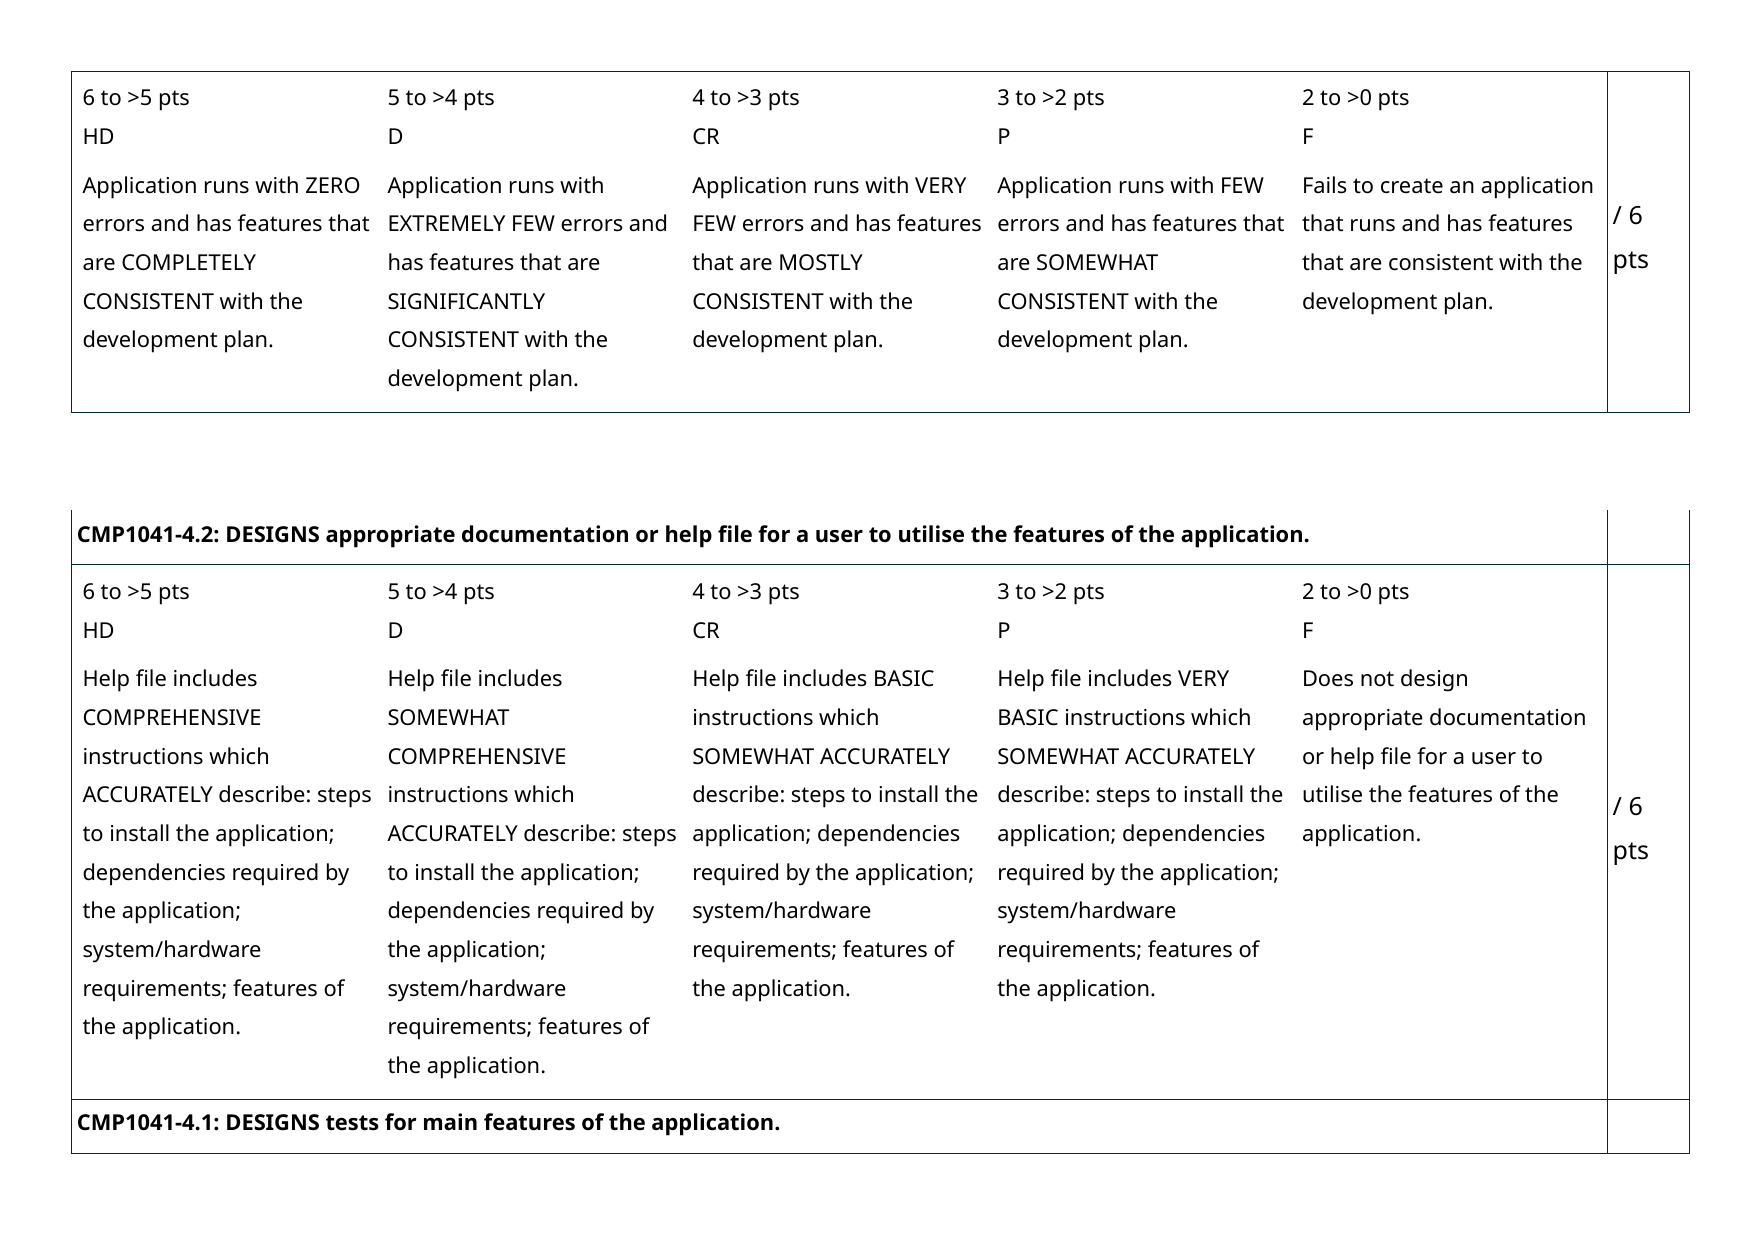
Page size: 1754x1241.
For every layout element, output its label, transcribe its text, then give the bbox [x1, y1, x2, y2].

table_cell Application runs with VERY FEW errors and has features that are MOSTLY CONSISTENT with the development plan. [686, 164, 991, 406]
table_cell CMP1041-4.2: DESIGNS appropriate documentation or help file for a user to utilise the features of the application. [72, 510, 1607, 564]
table_header 6 to >5 pts HD [77, 77, 381, 164]
table_cell Application runs with FEW errors and has features that are SOMEWHAT CONSISTENT with the development plan. [991, 164, 1296, 406]
table_header 3 to >2 pts P [991, 77, 1296, 164]
table_header 2 to >0 pts F [1296, 77, 1601, 164]
table_header 3 to >2 pts P [991, 570, 1296, 658]
table_cell Application runs with ZERO errors and has features that are COMPLETELY CONSISTENT with the development plan. [77, 164, 381, 406]
table_cell [71, 413, 283, 510]
table_cell Help file includes VERY BASIC instructions which SOMEWHAT ACCURATELY describe: steps to install the application; dependencies required by the application; system/hardware requirements; features of the application. [991, 658, 1296, 1093]
table_cell CMP1041-4.1: DESIGNS tests for main features of the application. [72, 1100, 1607, 1153]
table_cell Fails to create an application that runs and has features that are consistent with the development plan. [1296, 164, 1601, 406]
table_cell Does not design appropriate documentation or help file for a user to utilise the features of the application. [1296, 658, 1601, 1093]
table_header 6 to >5 pts HD [77, 570, 381, 658]
table_cell Help file includes COMPREHENSIVE instructions which ACCURATELY describe: steps to install the application; dependencies required by the application; system/hardware requirements; features of the application. [77, 658, 381, 1093]
table_cell Help file includes BASIC instructions which SOMEWHAT ACCURATELY describe: steps to install the application; dependencies required by the application; system/hardware requirements; features of the application. [686, 658, 991, 1093]
table_header 2 to >0 pts F [1296, 570, 1601, 658]
table_cell Application runs with EXTREMELY FEW errors and has features that are SIGNIFICANTLY CONSISTENT with the development plan. [381, 164, 686, 406]
table_cell [72, 72, 1607, 412]
table_cell / 6 pts [1608, 72, 1689, 412]
table_header 4 to >3 pts CR [686, 570, 991, 658]
table_cell [1607, 413, 1689, 510]
table_header 5 to >4 pts D [381, 77, 686, 164]
table_header 4 to >3 pts CR [686, 77, 991, 164]
table_cell / 6 pts [1608, 565, 1689, 1099]
table_cell [283, 413, 1607, 510]
table_cell Help file includes SOMEWHAT COMPREHENSIVE instructions which ACCURATELY describe: steps to install the application; dependencies required by the application; system/hardware requirements; features of the application. [381, 658, 686, 1093]
table_cell [1608, 1100, 1689, 1153]
table_header 5 to >4 pts D [381, 570, 686, 658]
table_cell [1608, 510, 1689, 564]
table_cell [72, 565, 1607, 1099]
